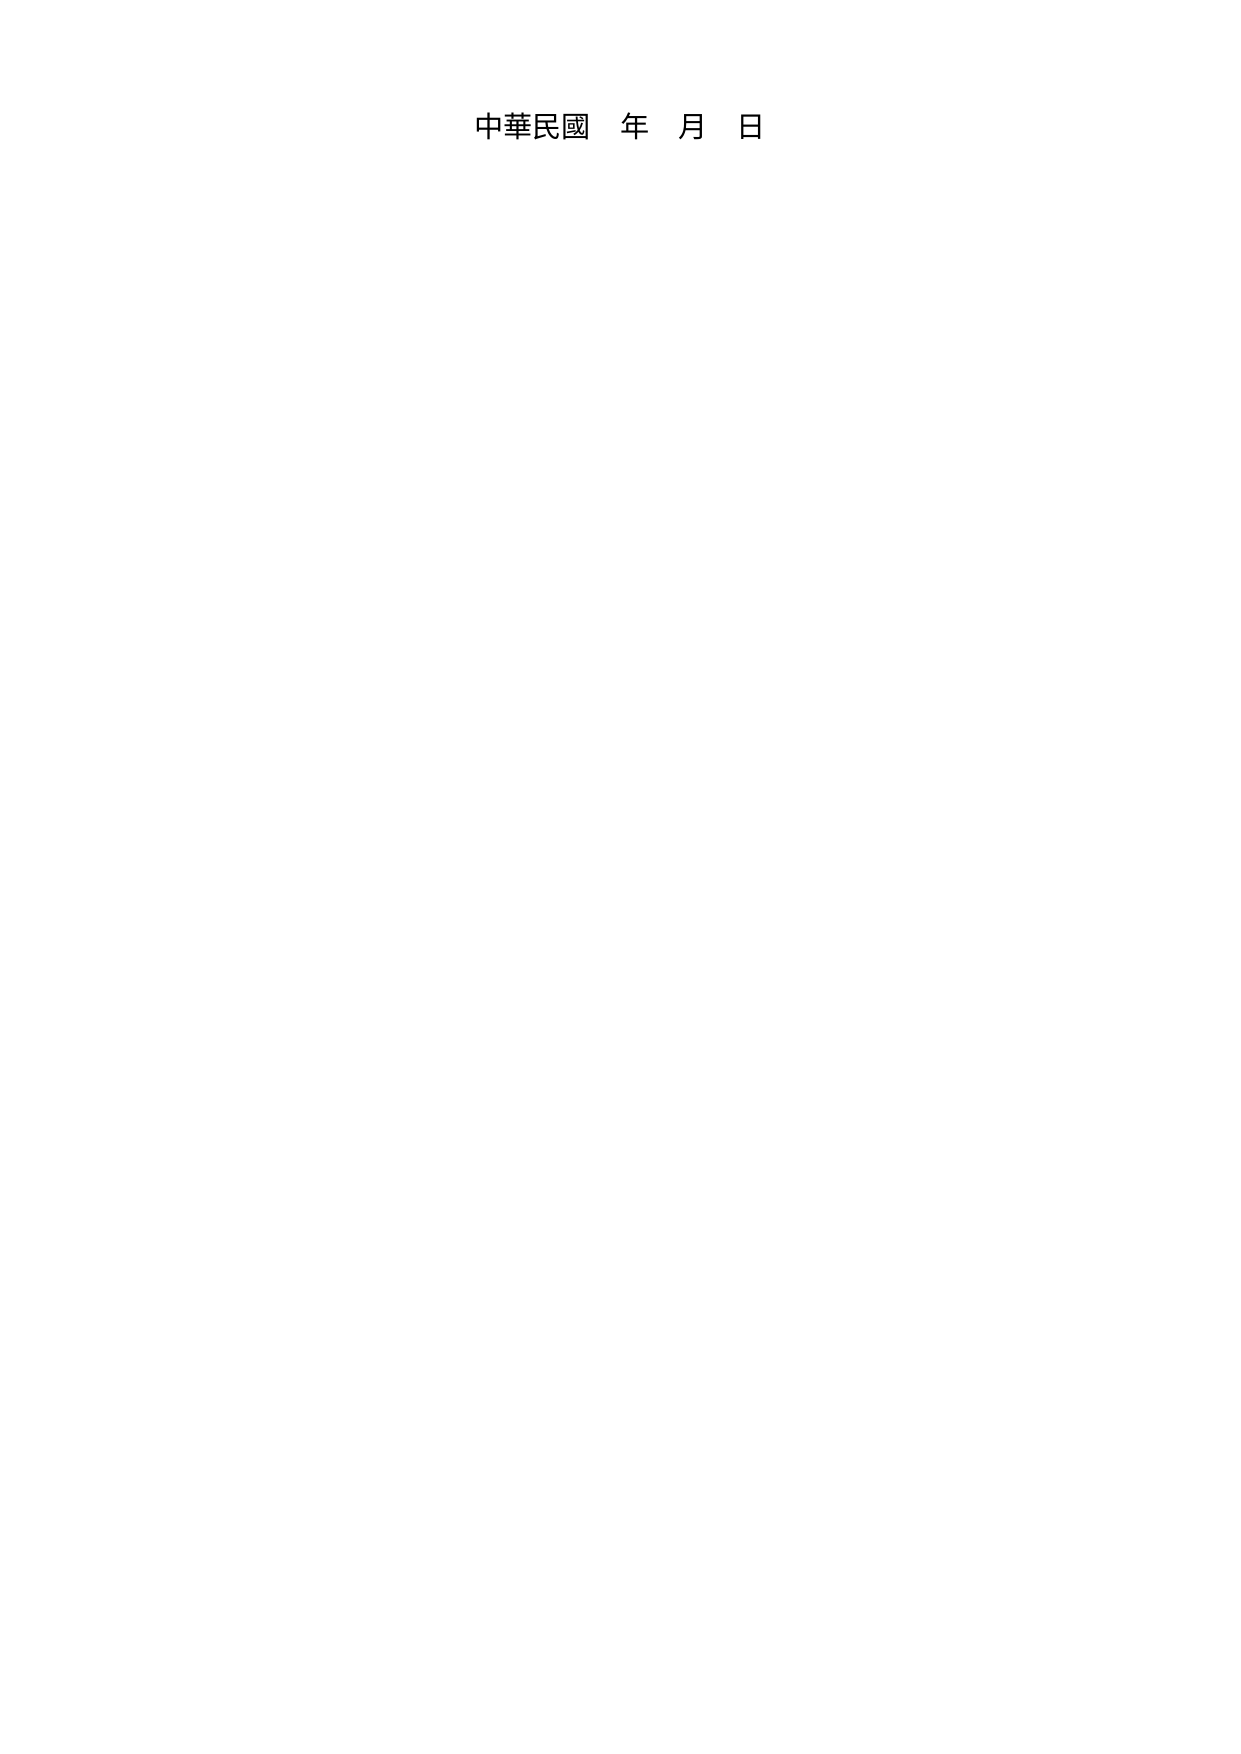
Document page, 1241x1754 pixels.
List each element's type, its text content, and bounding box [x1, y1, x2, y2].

text 中華民國 年 月 日 [103, 103, 1136, 146]
